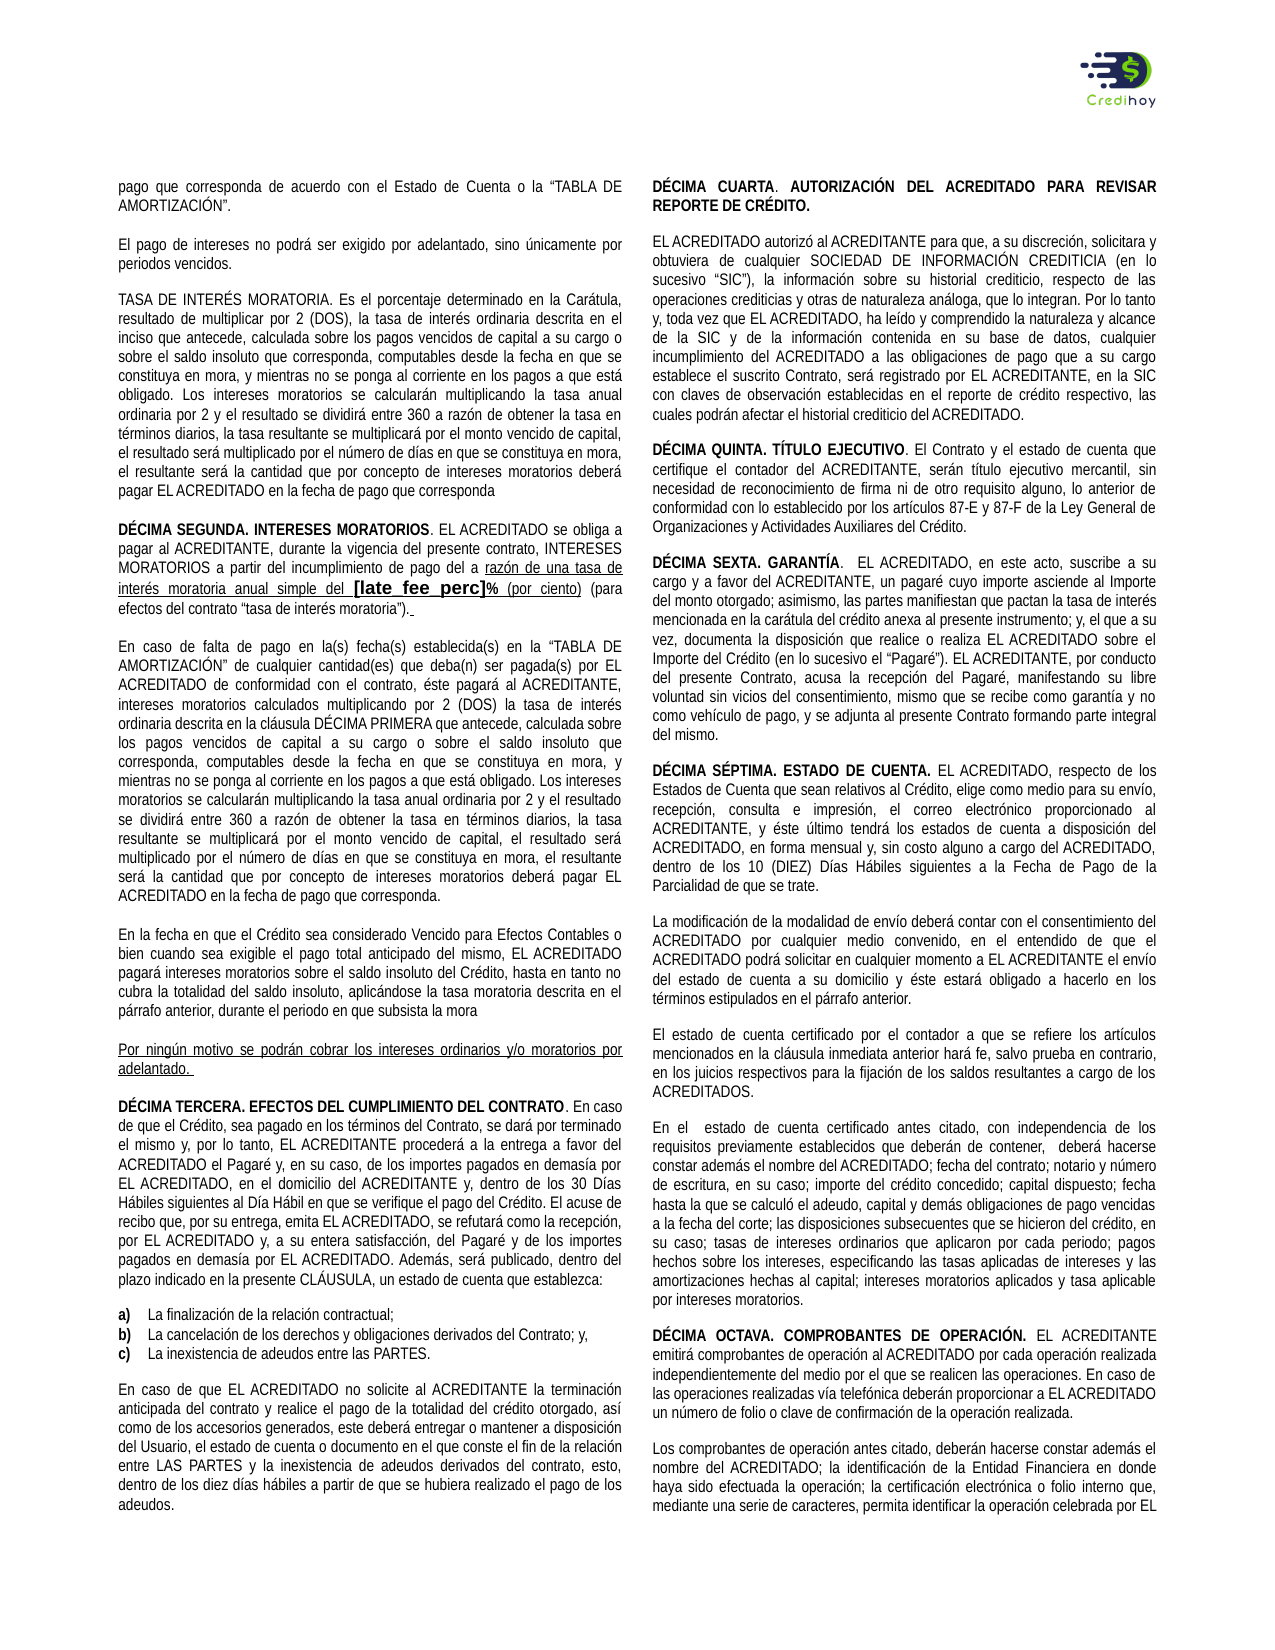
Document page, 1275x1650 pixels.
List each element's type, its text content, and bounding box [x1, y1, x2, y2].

text pago que corresponda de acuerdo con el Estado de Cuenta o la “TABLA DE AMORTIZACIÓN”. [118, 177, 622, 215]
list La inexistencia de adeudos entre las PARTES. [118, 1343, 622, 1363]
text Los comprobantes de operación antes citado, deberán hacerse constar además el nombre del ACREDITADO; la identificación de la Entidad Financiera en donde haya sido efectuada la operación; la certificación electrónica o folio interno que, mediante una serie de caracteres, permita identificar la operación celebrada por EL [652, 1438, 1157, 1515]
text En caso de que EL ACREDITADO no solicite al ACREDITANTE la terminación anticipada del contrato y realice el pago de la totalidad del crédito otorgado, así como de los accesorios generados, este deberá entregar o mantener a disposición del Usuario, el estado de cuenta o documento en el que conste el fin de la relación entre LAS PARTES y la inexistencia de adeudos derivados del contrato, esto, dentro de los diez días hábiles a partir de que se hubiera realizado el pago de los adeudos. [118, 1379, 622, 1513]
text DÉCIMA TERCERA. EFECTOS DEL CUMPLIMIENTO DEL CONTRATO. En caso de que el Crédito, sea pagado en los términos del Contrato, se dará por terminado el mismo y, por lo tanto, EL ACREDITANTE procederá a la entrega a favor del ACREDITADO el Pagaré y, en su caso, de los importes pagados en demasía por EL ACREDITADO, en el domicilio del ACREDITANTE y, dentro de los 30 Días Hábiles siguientes al Día Hábil en que se verifique el pago del Crédito. El acuse de recibo que, por su entrega, emita EL ACREDITADO, se refutará como la recepción, por EL ACREDITADO y, a su entera satisfacción, del Pagaré y de los importes pagados en demasía por EL ACREDITADO. Además, será publicado, dentro del plazo indicado en la presente CLÁUSULA, un estado de cuenta que establezca: [118, 1097, 622, 1288]
text La modificación de la modalidad de envío deberá contar con el consentimiento del ACREDITADO por cualquier medio convenido, en el entendido de que el ACREDITADO podrá solicitar en cualquier momento a EL ACREDITANTE el envío del estado de cuenta a su domicilio y éste estará obligado a hacerlo en los términos estipulados en el párrafo anterior. [652, 912, 1157, 1008]
text DÉCIMA OCTAVA. COMPROBANTES DE OPERACIÓN. EL ACREDITANTE emitirá comprobantes de operación al ACREDITADO por cada operación realizada independientemente del medio por el que se realicen las operaciones. En caso de las operaciones realizadas vía telefónica deberán proporcionar a EL ACREDITADO un número de folio o clave de confirmación de la operación realizada. [652, 1326, 1157, 1422]
text TASA DE INTERÉS MORATORIA. Es el porcentaje determinado en la Carátula, resultado de multiplicar por 2 (DOS), la tasa de interés ordinaria descrita en el inciso que antecede, calculada sobre los pagos vencidos de capital a su cargo o sobre el saldo insoluto que corresponda, computables desde la fecha en que se constituya en mora, y mientras no se ponga al corriente en los pagos a que está obligado. Los intereses moratorios se calcularán multiplicando la tasa anual ordinaria por 2 y el resultado se dividirá entre 360 a razón de obtener la tasa en términos diarios, la tasa resultante se multiplicará por el monto vencido de capital, el resultado será multiplicado por el número de días en que se constituya en mora, el resultante será la cantidad que por concepto de intereses moratorios deberá pagar EL ACREDITADO en la fecha de pago que corresponda [118, 289, 622, 500]
list El pago de intereses no podrá ser exigido por adelantado, sino únicamente por periodos vencidos. [118, 234, 622, 273]
text El estado de cuenta certificado por el contador a que se refiere los artículos mencionados en la cláusula inmediata anterior hará fe, salvo prueba en contrario, en los juicios respectivos para la fijación de los saldos resultantes a cargo de los ACREDITADOS. [652, 1024, 1157, 1101]
list La finalización de la relación contractual; [118, 1305, 622, 1324]
text DÉCIMA SEGUNDA. INTERESES MORATORIOS. EL ACREDITADO se obliga a pagar al ACREDITANTE, durante la vigencia del presente contrato, INTERESES MORATORIOS a partir del incumplimiento de pago del a razón de una tasa de interés moratoria anual simple del [late_fee_perc]% (por ciento) (para efectos del contrato “tasa de interés moratoria”). [118, 519, 622, 618]
text Por ningún motivo se podrán cobrar los intereses ordinarios y/o moratorios por [118, 1039, 622, 1056]
text En la fecha en que el Crédito sea considerado Vencido para Efectos Contables o bien cuando sea exigible el pago total anticipado del mismo, EL ACREDITADO pagará intereses moratorios sobre el saldo insoluto del Crédito, hasta en tanto no cubra la totalidad del saldo insoluto, aplicándose la tasa moratoria descrita en el párrafo anterior, durante el periodo en que subsista la mora [118, 924, 622, 1020]
text En caso de falta de pago en la(s) fecha(s) establecida(s) en la “TABLA DE AMORTIZACIÓN” de cualquier cantidad(es) que deba(n) ser pagada(s) por EL ACREDITADO de conformidad con el contrato, éste pagará al ACREDITANTE, intereses moratorios calculados multiplicando por 2 (DOS) la tasa de interés ordinaria descrita en la cláusula DÉCIMA PRIMERA que antecede, calculada sobre los pagos vencidos de capital a su cargo o sobre el saldo insoluto que corresponda, computables desde la fecha en que se constituya en mora, y mientras no se ponga al corriente en los pagos a que está obligado. Los intereses moratorios se calcularán multiplicando la tasa anual ordinaria por 2 y el resultado se dividirá entre 360 a razón de obtener la tasa en términos diarios, la tasa resultante se multiplicará por el monto vencido de capital, el resultado será multiplicado por el número de días en que se constituya en mora, el resultante será la cantidad que por concepto de intereses moratorios deberá pagar EL ACREDITADO en la fecha de pago que corresponda. [118, 637, 622, 905]
text DÉCIMA QUINTA. TÍTULO EJECUTIVO. El Contrato y el estado de cuenta que certifique el contador del ACREDITANTE, serán título ejecutivo mercantil, sin necesidad de reconocimiento de firma ni de otro requisito alguno, lo anterior de conformidad con lo establecido por los artículos 87-E y 87-F de la Ley General de Organizaciones y Actividades Auxiliares del Crédito. [652, 440, 1157, 536]
text adelantado. [118, 1057, 622, 1078]
text DÉCIMA CUARTA. AUTORIZACIÓN DEL ACREDITADO PARA REVISAR REPORTE DE CRÉDITO. [652, 177, 1157, 215]
text EL ACREDITADO autorizó al ACREDITANTE para que, a su discreción, solicitara y obtuviera de cualquier SOCIEDAD DE INFORMACIÓN CREDITICIA (en lo sucesivo “SIC”), la información sobre su historial crediticio, respecto de las operaciones crediticias y otras de naturaleza análoga, que lo integran. Por lo tanto y, toda vez que EL ACREDITADO, ha leído y comprendido la naturaleza y alcance de la SIC y de la información contenida en su base de datos, cualquier incumplimiento del ACREDITADO a las obligaciones de pago que a su cargo establece el suscrito Contrato, será registrado por EL ACREDITANTE, en la SIC con claves de observación establecidas en el reporte de crédito respectivo, las cuales podrán afectar el historial crediticio del ACREDITADO. [652, 232, 1157, 423]
list La cancelación de los derechos y obligaciones derivados del Contrato; y, [118, 1324, 622, 1343]
picture [1080, 52, 1156, 108]
text DÉCIMA SÉPTIMA. ESTADO DE CUENTA. EL ACREDITADO, respecto de los Estados de Cuenta que sean relativos al Crédito, elige como medio para su envío, recepción, consulta e impresión, el correo electrónico proporcionado al ACREDITANTE, y éste último tendrá los estados de cuenta a disposición del ACREDITADO, en forma mensual y, sin costo alguno a cargo del ACREDITADO, dentro de los 10 (DIEZ) Días Hábiles siguientes a la Fecha de Pago de la Parcialidad de que se trate. [652, 761, 1157, 895]
text En el estado de cuenta certificado antes citado, con independencia de los requisitos previamente establecidos que deberán de contener, deberá hacerse constar además el nombre del ACREDITADO; fecha del contrato; notario y número de escritura, en su caso; importe del crédito concedido; capital dispuesto; fecha hasta la que se calculó el adeudo, capital y demás obligaciones de pago vencidas a la fecha del corte; las disposiciones subsecuentes que se hicieron del crédito, en su caso; tasas de intereses ordinarios que aplicaron por cada periodo; pagos hechos sobre los intereses, especificando las tasas aplicadas de intereses y las amortizaciones hechas al capital; intereses moratorios aplicados y tasa aplicable por intereses moratorios. [652, 1118, 1157, 1309]
text DÉCIMA SEXTA. GARANTÍA. EL ACREDITADO, en este acto, suscribe a su cargo y a favor del ACREDITANTE, un pagaré cuyo importe asciende al Importe del monto otorgado; asimismo, las partes manifiestan que pactan la tasa de interés mencionada en la carátula del crédito anexa al presente instrumento; y, el que a su vez, documenta la disposición que realice o realiza EL ACREDITADO sobre el Importe del Crédito (en lo sucesivo el “Pagaré”). EL ACREDITANTE, por conducto del presente Contrato, acusa la recepción del Pagaré, manifestando su libre voluntad sin vicios del consentimiento, mismo que se recibe como garantía y no como vehículo de pago, y se adjunta al presente Contrato formando parte integral del mismo. [652, 553, 1157, 744]
